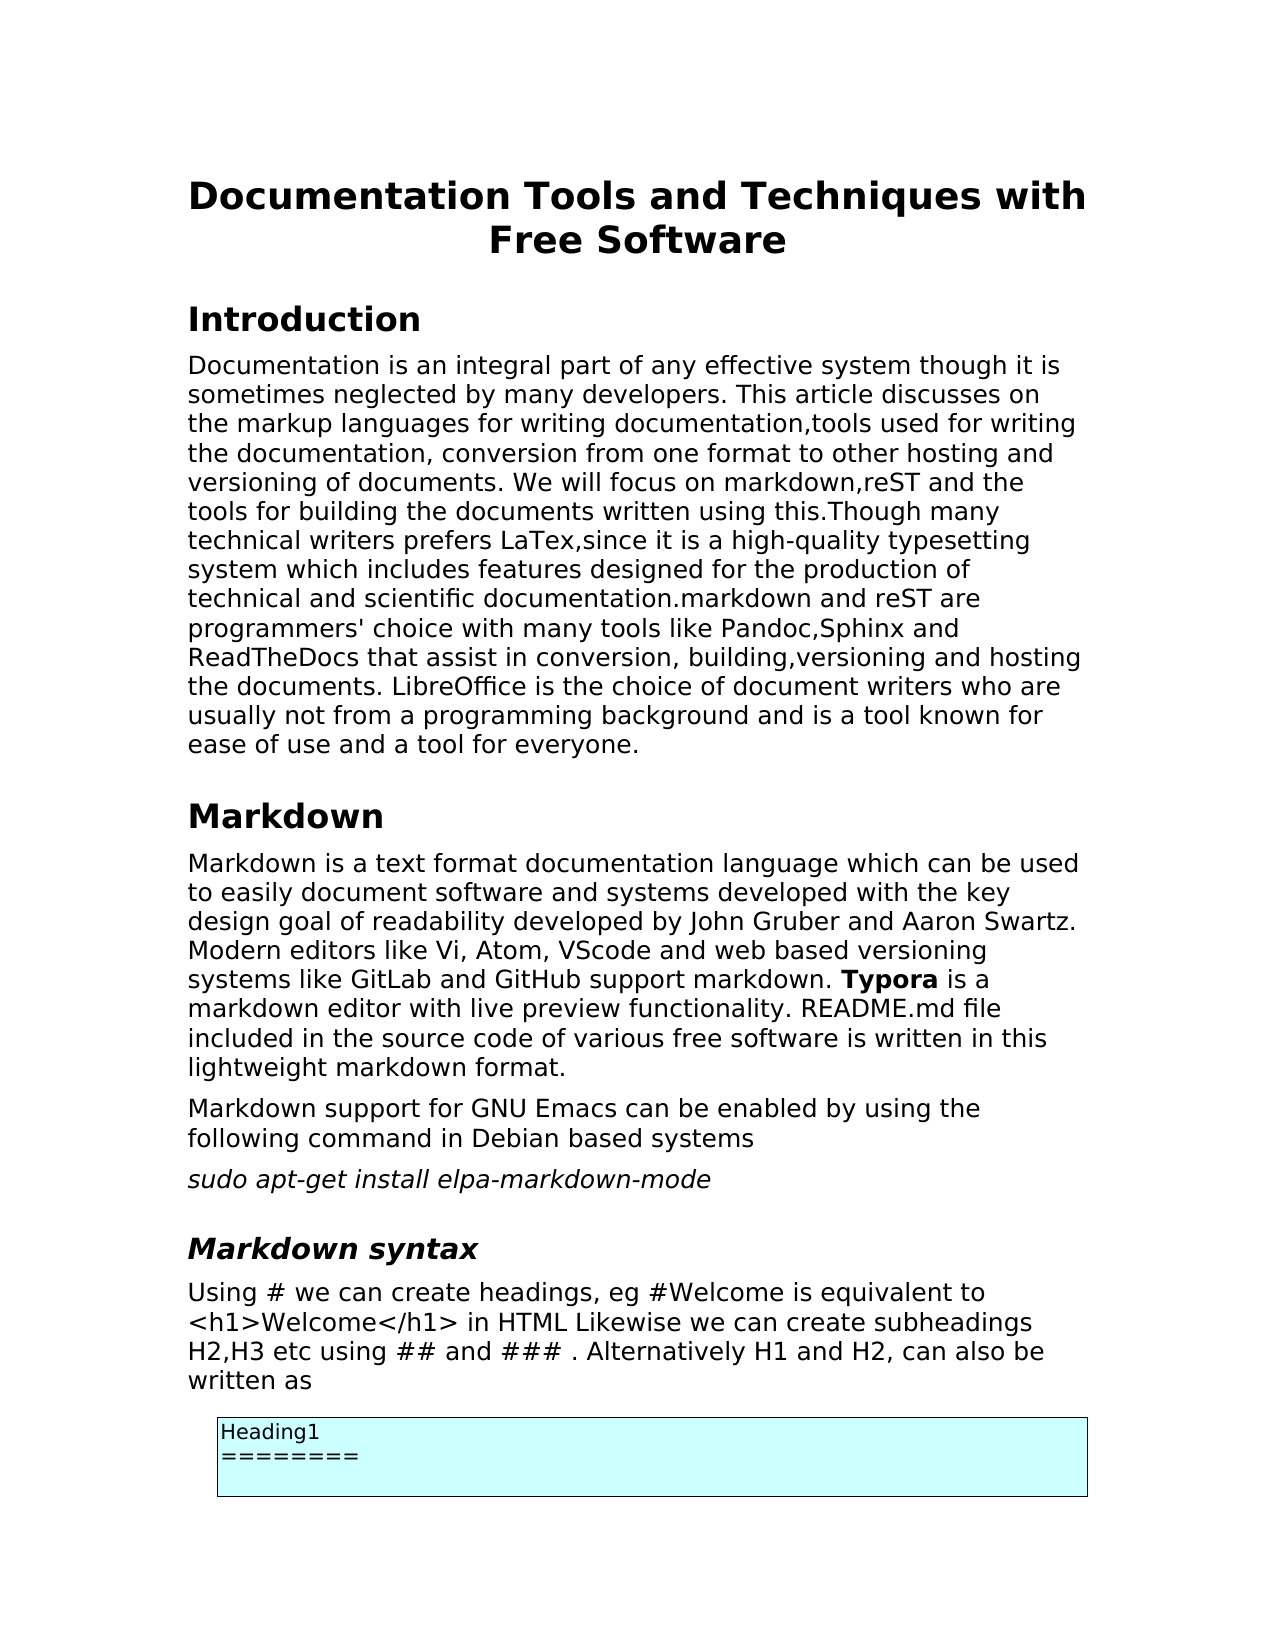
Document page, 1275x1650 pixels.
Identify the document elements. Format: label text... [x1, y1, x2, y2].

text Markdown support for GNU Emacs can be enabled by using the following command in Debian based systems [187, 1094, 1087, 1153]
subtitle Markdown [187, 797, 1087, 836]
text sudo apt-get install elpa-markdown-mode [187, 1165, 1087, 1194]
title Documentation Tools and Techniques with Free Software [187, 175, 1087, 262]
text Heading1 ======== [218, 1418, 1087, 1496]
text Using # we can create headings, eg #Welcome is equivalent to <h1>Welcome</h1> in HTML Likewise we can create subheadings H2,H3 etc using ## and ### . Alternatively H1 and H2, can also be written as [187, 1278, 1087, 1395]
text Markdown is a text format documentation language which can be used to easily document software and systems developed with the key design goal of readability developed by John Gruber and Aaron Swartz. Modern editors like Vi, Atom, VScode and web based versioning systems like GitLab and GitHub support markdown. Typora is a markdown editor with live preview functionality. README.md file included in the source code of various free software is written in this lightweight markdown format. [187, 849, 1087, 1082]
subtitle Markdown syntax [187, 1232, 1087, 1266]
subtitle Introduction [187, 300, 1087, 339]
text Documentation is an integral part of any effective system though it is sometimes neglected by many developers. This article discusses on the markup languages for writing documentation,tools used for writing the documentation, conversion from one format to other hosting and versioning of documents. We will focus on markdown,reST and the tools for building the documents written using this.Though many technical writers prefers LaTex,since it is a high-quality typesetting system which includes features designed for the production of technical and scientific documentation.markdown and reST are programmers' choice with many tools like Pandoc,Sphinx and ReadTheDocs that assist in conversion, building,versioning and hosting the documents. LibreOffice is the choice of document writers who are usually not from a programming background and is a tool known for ease of use and a tool for everyone. [187, 351, 1087, 760]
